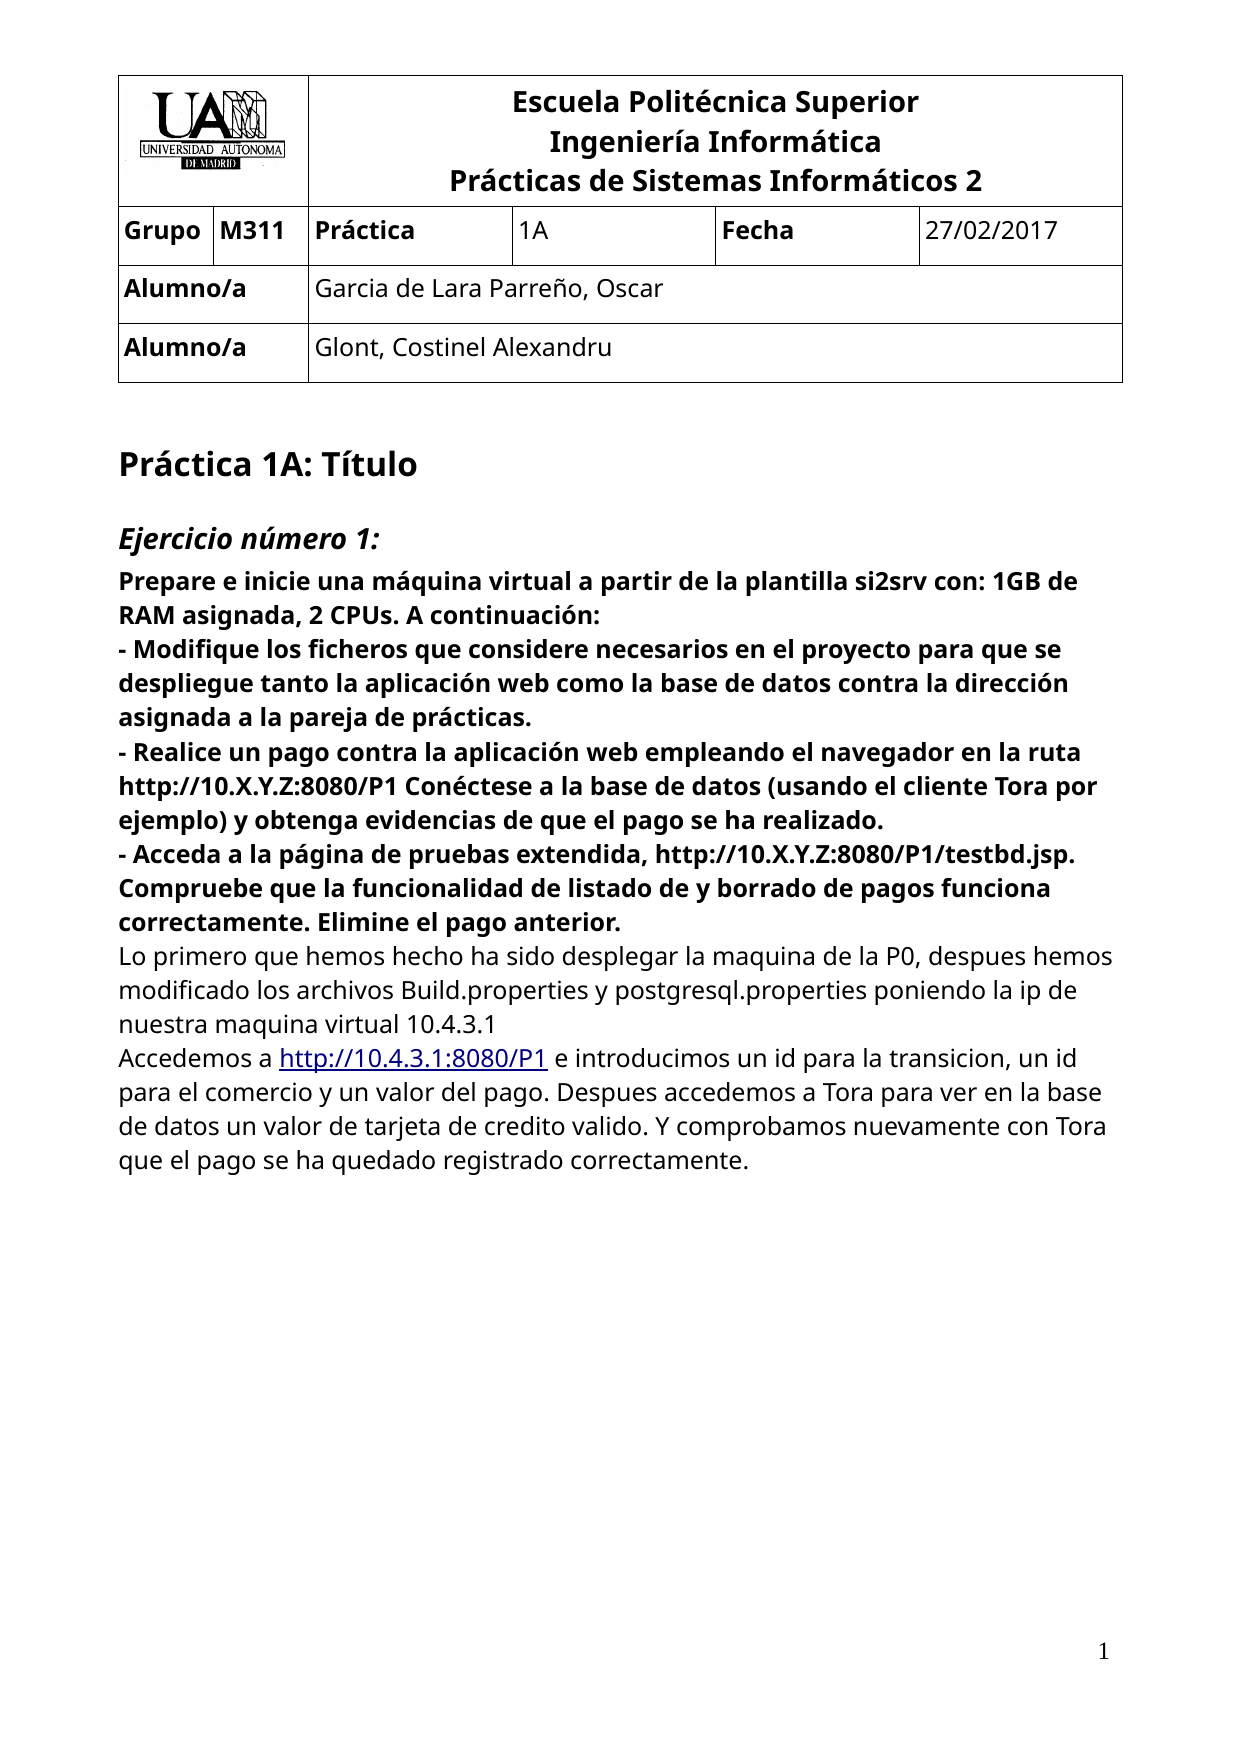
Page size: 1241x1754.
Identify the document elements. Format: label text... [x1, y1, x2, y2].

table_cell 1A [513, 207, 715, 264]
text - Acceda a la página de pruebas extendida, http://10.X.Y.Z:8080/P1/testbd.jsp. Compruebe que la funcionalidad de listado de y borrado de pagos funciona correctamente. Elimine el pago anterior. [118, 836, 1122, 938]
table_cell 27/02/2017 [920, 207, 1122, 264]
text Prepare e inicie una máquina virtual a partir de la plantilla si2srv con: 1GB de RAM asignada, 2 CPUs. A continuación: [118, 564, 1122, 632]
table_cell Alumno/a [119, 324, 308, 382]
table_header [119, 76, 308, 206]
subtitle Ejercicio número 1: [118, 518, 1122, 558]
subtitle Práctica 1A: Título [118, 441, 1122, 487]
table_cell Garcia de Lara Parreño, Oscar [309, 266, 1122, 323]
table_cell Grupo [119, 207, 213, 264]
text Accedemos a http://10.4.3.1:8080/P1 e introducimos un id para la transicion, un id para el comercio y un valor del pago. Despues accedemos a Tora para ver en la base de datos un valor de tarjeta de credito valido. Y comprobamos nuevamente con Tora que el pago se ha quedado registrado correctamente. [118, 1041, 1122, 1177]
table_header Escuela Politécnica Superior Ingeniería Informática Prácticas de Sistemas Informáticos 2 [309, 76, 1122, 206]
text - Modifique los ficheros que considere necesarios en el proyecto para que se despliegue tanto la aplicación web como la base de datos contra la dirección asignada a la pareja de prácticas. [118, 632, 1122, 734]
table_cell M311 [214, 207, 308, 264]
text Lo primero que hemos hecho ha sido desplegar la maquina de la P0, despues hemos modificado los archivos Build.properties y postgresql.properties poniendo la ip de nuestra maquina virtual 10.4.3.1 [118, 938, 1122, 1041]
table_cell Alumno/a [119, 266, 308, 323]
table_cell Glont, Costinel Alexandru [309, 324, 1122, 382]
text - Realice un pago contra la aplicación web empleando el navegador en la ruta http://10.X.Y.Z:8080/P1 Conéctese a la base de datos (usando el cliente Tora por ejemplo) y obtenga evidencias de que el pago se ha realizado. [118, 734, 1122, 836]
table_cell Práctica [309, 207, 512, 264]
table_cell Fecha [716, 207, 919, 264]
